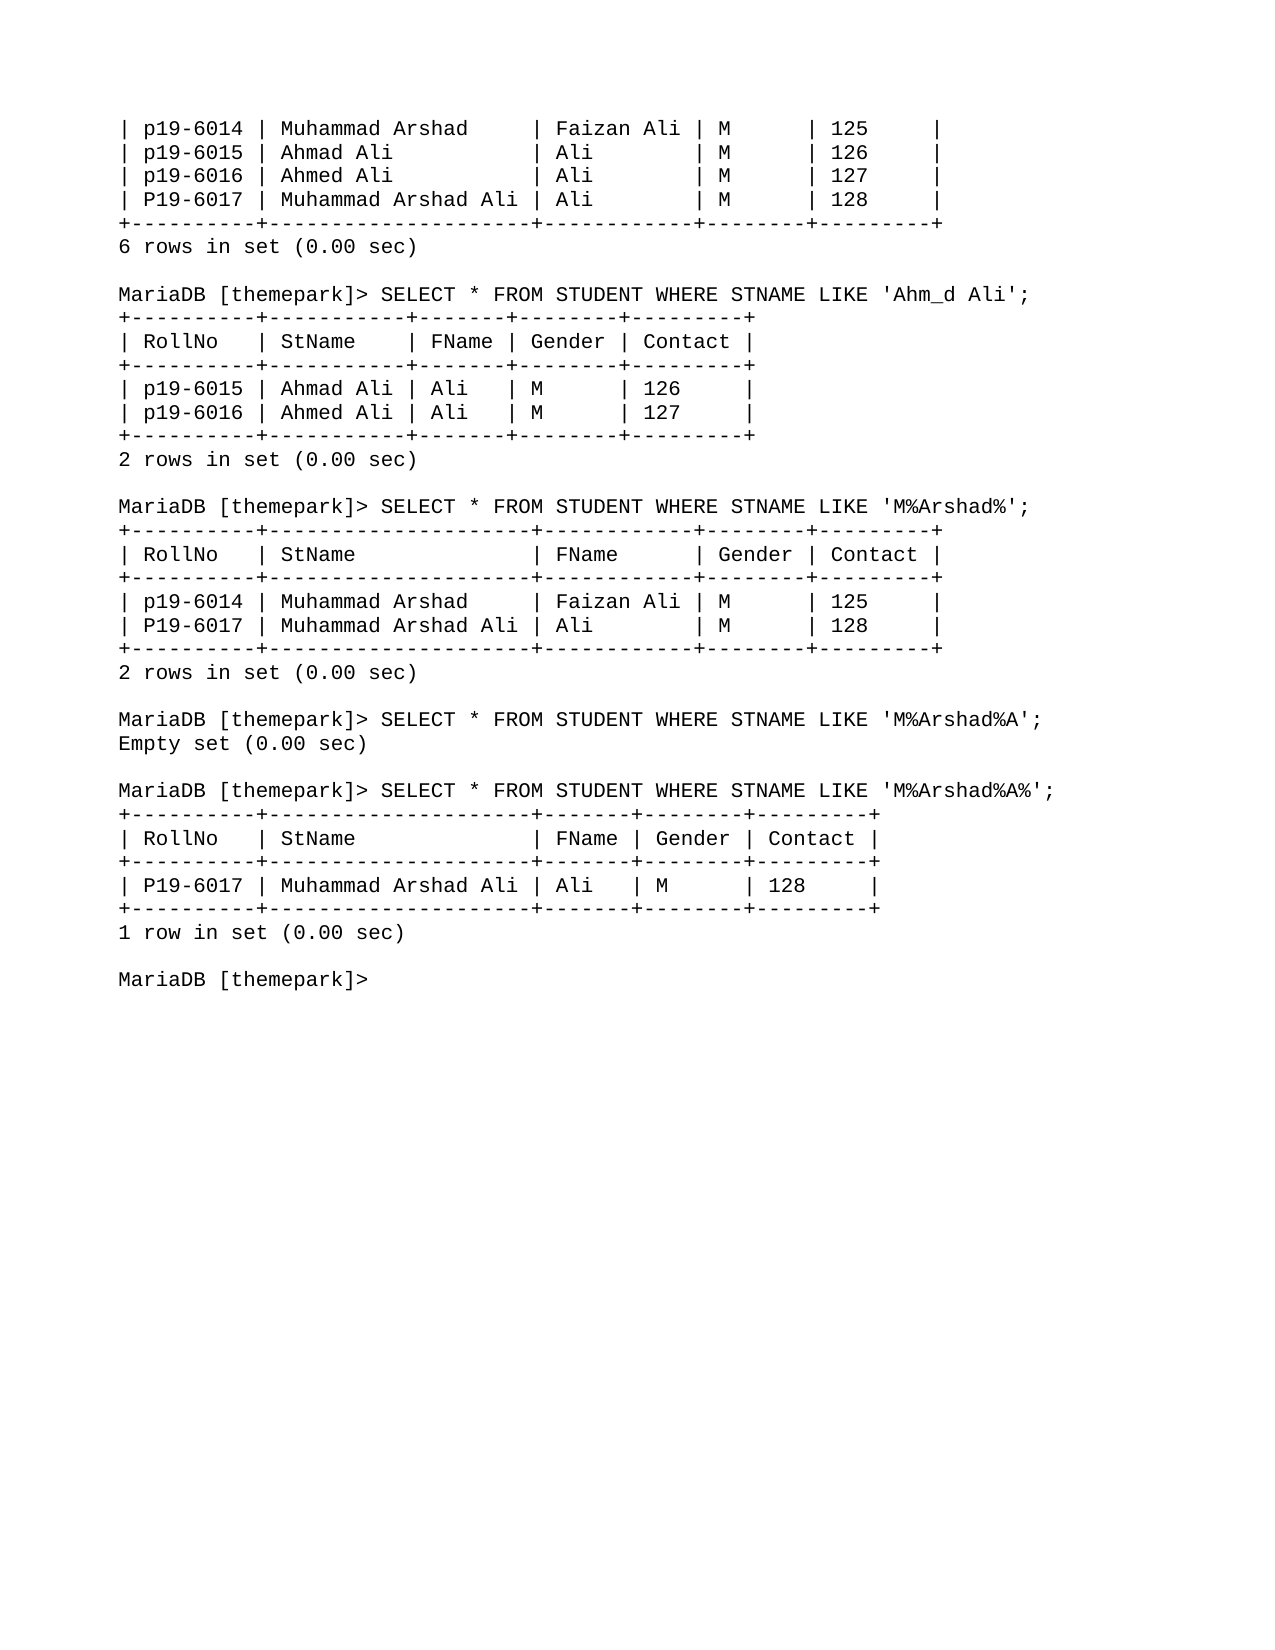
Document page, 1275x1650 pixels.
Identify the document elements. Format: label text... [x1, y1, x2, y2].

text +----------+---------------------+------------+--------+---------+ [118, 520, 1157, 544]
text | p19-6016 | Ahmed Ali | Ali | M | 127 | [118, 165, 1157, 189]
text +----------+---------------------+------------+--------+---------+ [118, 567, 1157, 591]
text +----------+---------------------+-------+--------+---------+ [118, 851, 1157, 875]
text +----------+---------------------+------------+--------+---------+ [118, 638, 1157, 662]
text +----------+---------------------+------------+--------+---------+ [118, 213, 1157, 236]
text | P19-6017 | Muhammad Arshad Ali | Ali | M | 128 | [118, 615, 1157, 638]
text MariaDB [themepark]> SELECT * FROM STUDENT WHERE STNAME LIKE 'Ahm_d Ali'; [118, 284, 1157, 307]
text 6 rows in set (0.00 sec) [118, 236, 1157, 260]
text 2 rows in set (0.00 sec) [118, 449, 1157, 473]
text | RollNo | StName | FName | Gender | Contact | [118, 544, 1157, 567]
text +----------+-----------+-------+--------+---------+ [118, 307, 1157, 331]
text 1 row in set (0.00 sec) [118, 922, 1157, 946]
text +----------+-----------+-------+--------+---------+ [118, 426, 1157, 449]
text | p19-6014 | Muhammad Arshad | Faizan Ali | M | 125 | [118, 591, 1157, 615]
text | p19-6015 | Ahmad Ali | Ali | M | 126 | [118, 142, 1157, 165]
text | RollNo | StName | FName | Gender | Contact | [118, 827, 1157, 851]
text MariaDB [themepark]> [118, 969, 1157, 993]
text | p19-6014 | Muhammad Arshad | Faizan Ali | M | 125 | [118, 118, 1157, 142]
text | p19-6015 | Ahmad Ali | Ali | M | 126 | [118, 378, 1157, 402]
text +----------+---------------------+-------+--------+---------+ [118, 898, 1157, 922]
text | RollNo | StName | FName | Gender | Contact | [118, 331, 1157, 354]
text | p19-6016 | Ahmed Ali | Ali | M | 127 | [118, 402, 1157, 426]
text +----------+-----------+-------+--------+---------+ [118, 354, 1157, 378]
text MariaDB [themepark]> SELECT * FROM STUDENT WHERE STNAME LIKE 'M%Arshad%'; [118, 496, 1157, 520]
text 2 rows in set (0.00 sec) [118, 662, 1157, 686]
text MariaDB [themepark]> SELECT * FROM STUDENT WHERE STNAME LIKE 'M%Arshad%A%'; [118, 780, 1157, 804]
text +----------+---------------------+-------+--------+---------+ [118, 804, 1157, 827]
text | P19-6017 | Muhammad Arshad Ali | Ali | M | 128 | [118, 189, 1157, 213]
text | P19-6017 | Muhammad Arshad Ali | Ali | M | 128 | [118, 875, 1157, 898]
text MariaDB [themepark]> SELECT * FROM STUDENT WHERE STNAME LIKE 'M%Arshad%A'; [118, 709, 1157, 733]
text Empty set (0.00 sec) [118, 733, 1157, 757]
